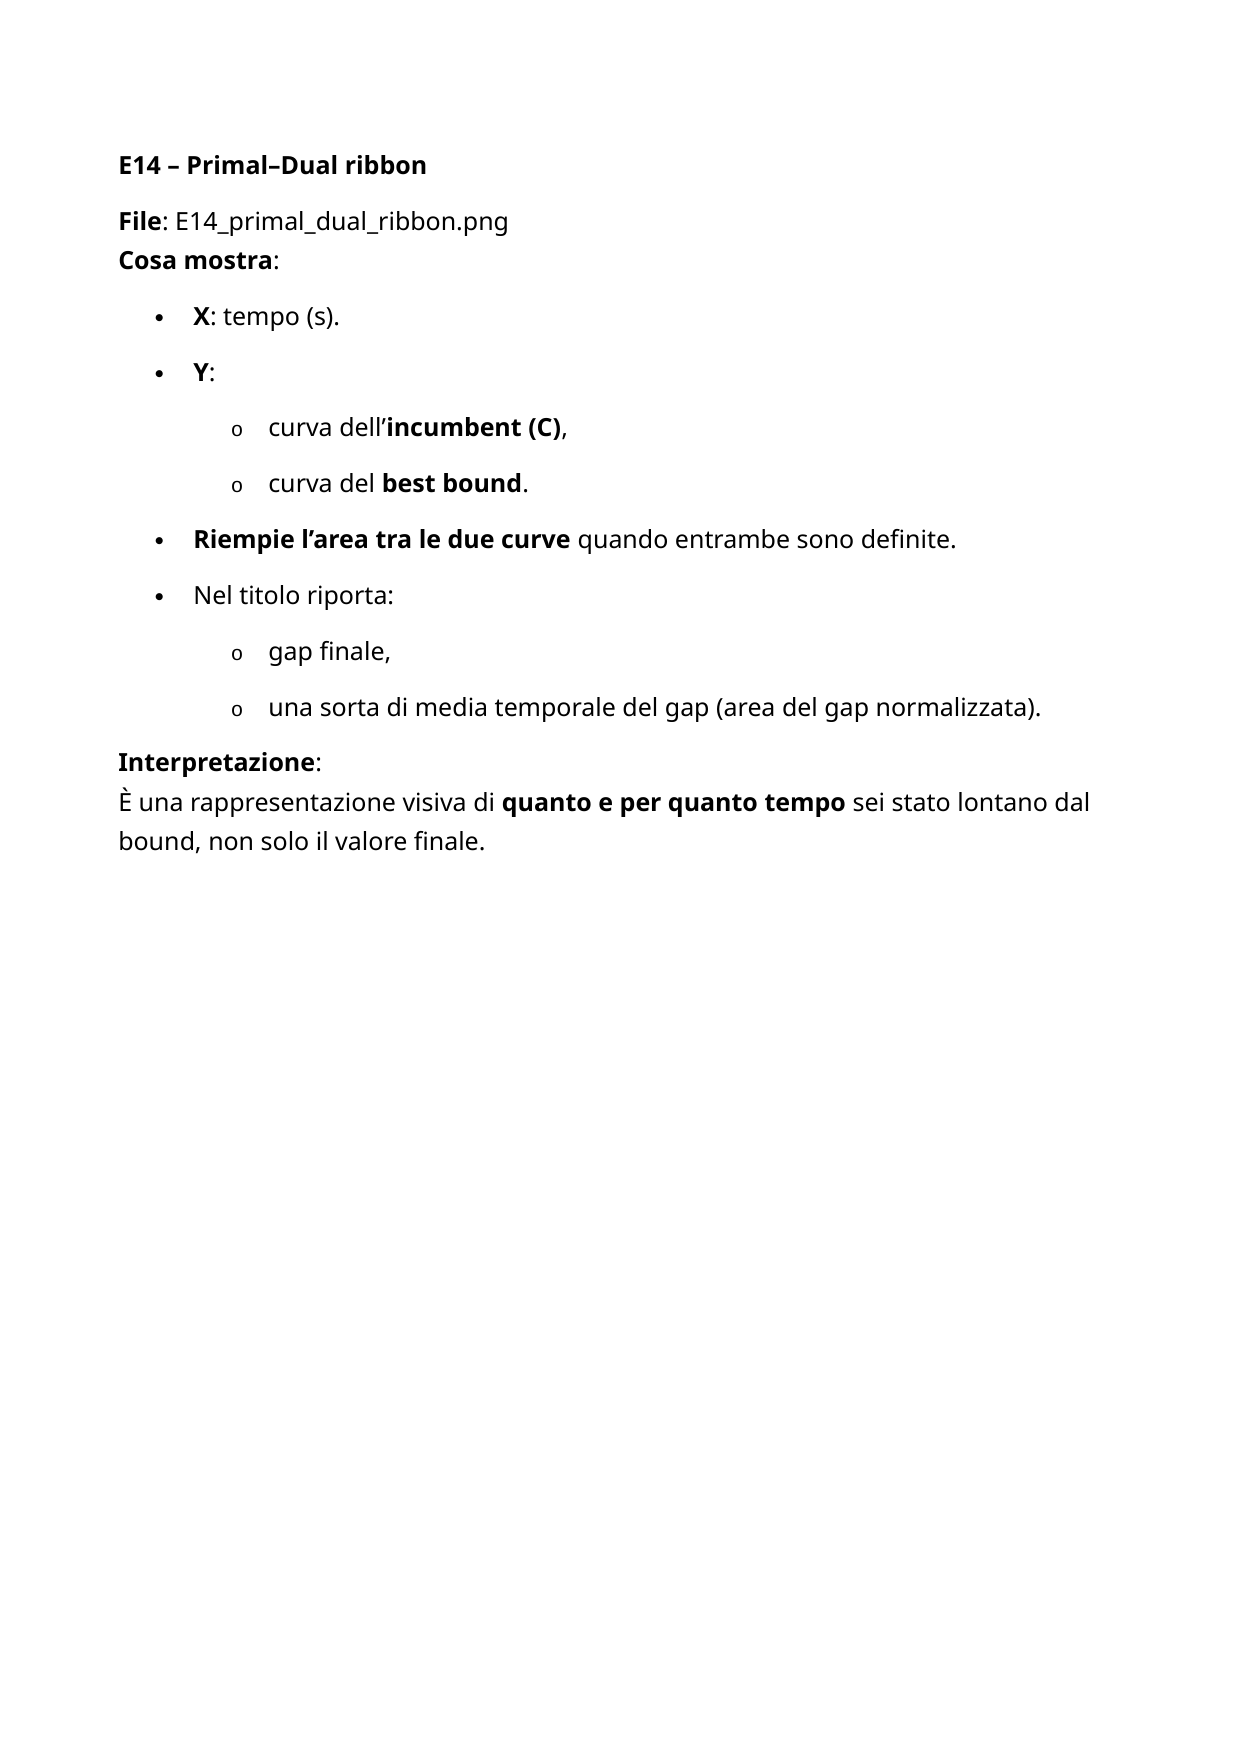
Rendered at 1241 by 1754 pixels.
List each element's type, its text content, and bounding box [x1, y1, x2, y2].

list X: tempo (s). [156, 298, 1122, 332]
text E14 – Primal–Dual ribbon [118, 148, 1122, 182]
list Riempie l’area tra le due curve quando entrambe sono definite. [156, 522, 1122, 556]
list gap finale, [231, 633, 1122, 667]
list curva del best bound. [231, 466, 1122, 500]
list una sorta di media temporale del gap (area del gap normalizzata). [231, 689, 1122, 723]
list curva dell’incumbent (C), [231, 410, 1122, 444]
list Nel titolo riporta: [156, 578, 1122, 612]
text File: E14_primal_dual_ribbon.png Cosa mostra: [118, 203, 1122, 277]
text Interpretazione: È una rappresentazione visiva di quanto e per quanto tempo sei stato lontano dal bound, non solo il valore finale. [118, 745, 1122, 857]
list Y: [156, 354, 1122, 388]
